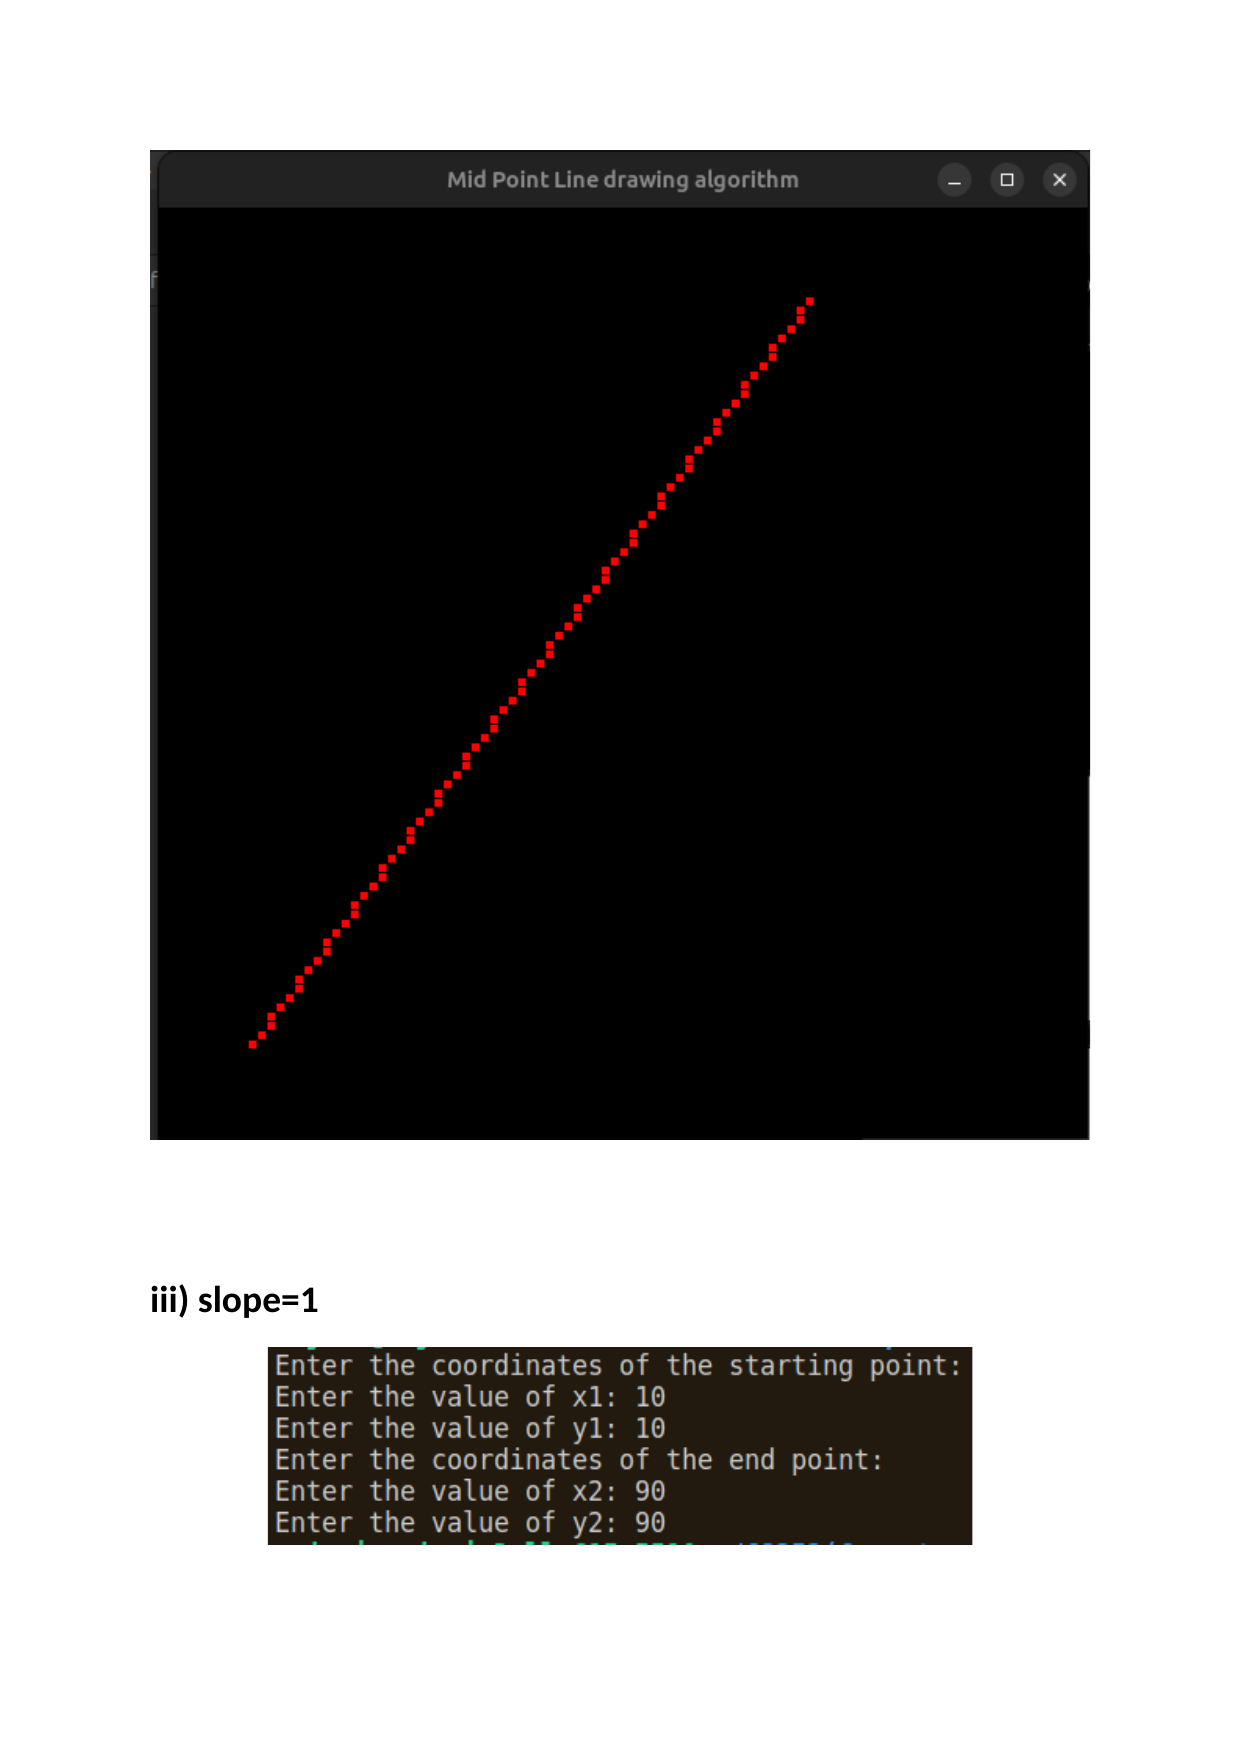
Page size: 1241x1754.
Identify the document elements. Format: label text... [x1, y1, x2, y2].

text iii) slope=1 [150, 1276, 1090, 1321]
picture [267, 1347, 973, 1545]
picture [150, 150, 1091, 1140]
